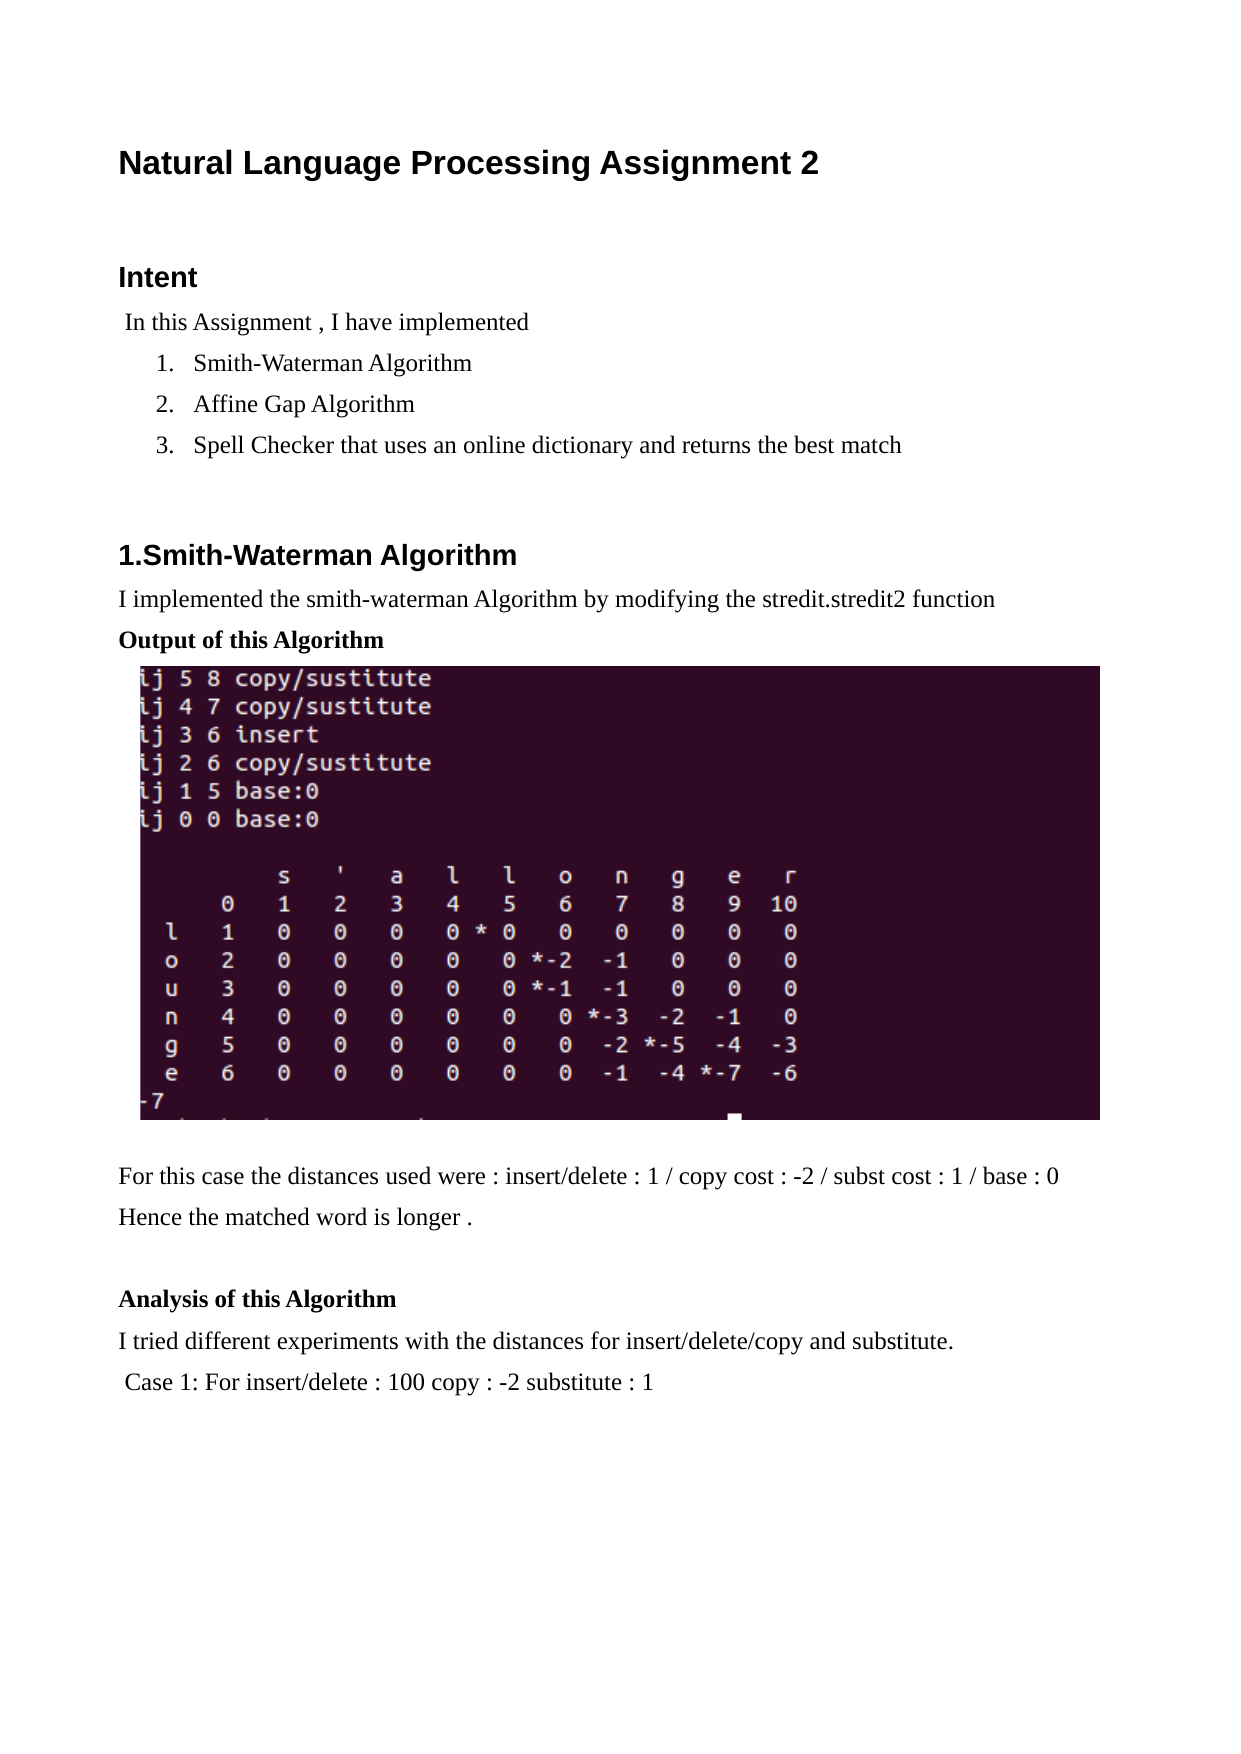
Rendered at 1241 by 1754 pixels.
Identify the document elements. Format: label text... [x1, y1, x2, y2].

picture [140, 666, 1100, 1120]
text Hence the matched word is longer . [118, 1202, 1122, 1231]
text Analysis of this Algorithm [118, 1284, 1122, 1313]
list Affine Gap Algorithm [156, 389, 1122, 418]
text For this case the distances used were : insert/delete : 1 / copy cost : -2 / subst cost : 1 / base : 0 [118, 1161, 1122, 1189]
list Spell Checker that uses an online dictionary and returns the best match [156, 430, 1122, 459]
text Output of this Algorithm [118, 625, 1122, 654]
subtitle Natural Language Processing Assignment 2 [118, 143, 1122, 182]
list Smith-Waterman Algorithm [156, 348, 1122, 377]
subtitle 1.Smith-Waterman Algorithm [118, 538, 1122, 571]
subtitle Intent [118, 261, 1122, 294]
text I implemented the smith-waterman Algorithm by modifying the stredit.stredit2 function [118, 584, 1122, 613]
text In this Assignment , I have implemented [118, 307, 1122, 335]
text I tried different experiments with the distances for insert/delete/copy and substitute. [118, 1326, 1122, 1354]
text Case 1: For insert/delete : 100 copy : -2 substitute : 1 [118, 1367, 1122, 1396]
